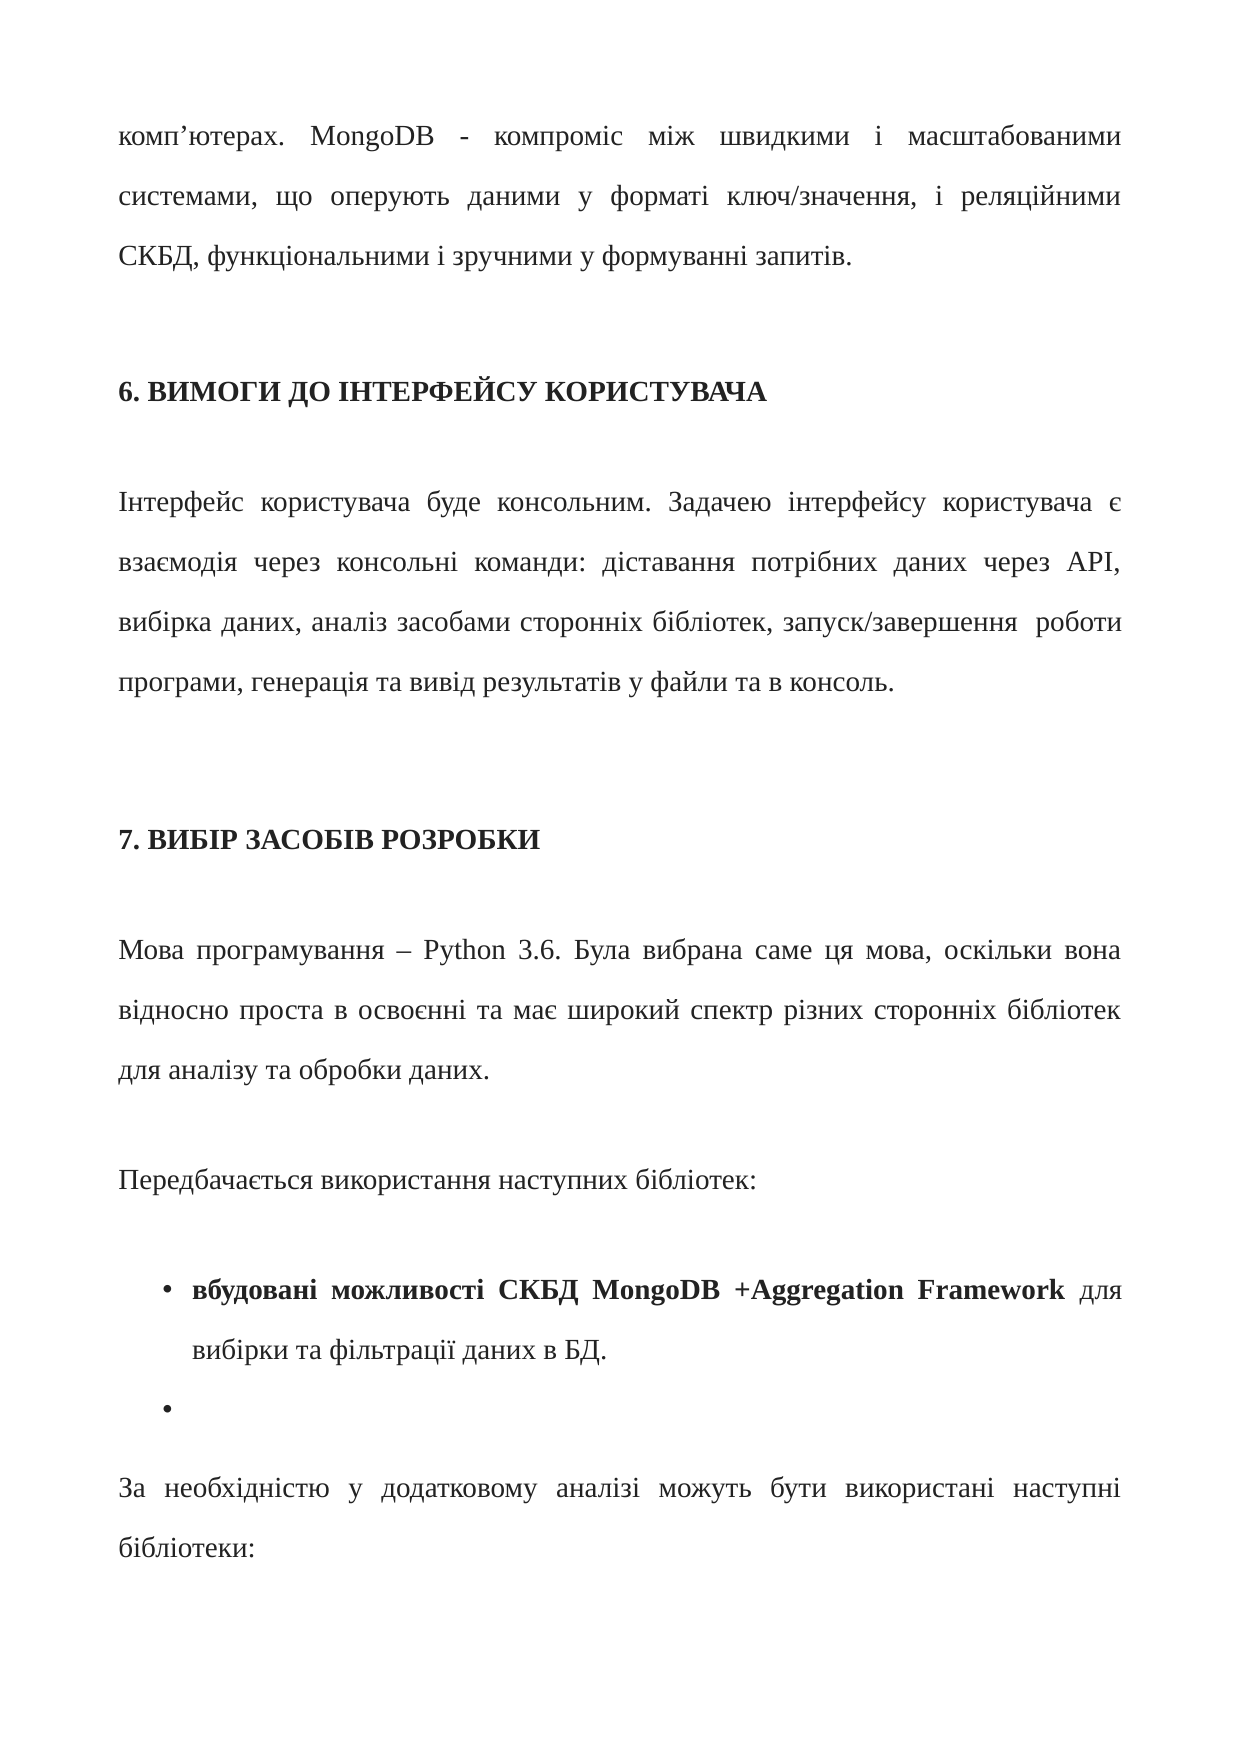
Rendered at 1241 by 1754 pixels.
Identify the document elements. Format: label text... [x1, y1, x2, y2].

text Передбачається використання наступних бібліотек: [118, 1162, 1122, 1196]
text комп’ютерах. MongoDB - компроміс між швидкими і масштабованими системами, що оперують даними у форматі ключ/значення, і реляційними СКБД, функціональними і зручними у формуванні запитів. [118, 118, 1122, 272]
text Інтерфейс користувача буде консольним. Задачею інтерфейсу користувача є взаємодія через консольні команди: діставання потрібних даних через API, вибірка даних, аналіз засобами сторонніх бібліотек, запуск/завершення роботи програми, генерація та вивід результатів у файли та в консоль. [118, 484, 1122, 698]
text 7. ВИБІР ЗАСОБІВ РОЗРОБКИ [118, 822, 1122, 856]
text 6. ВИМОГИ ДО ІНТЕРФЕЙСУ КОРИСТУВАЧА [118, 374, 1122, 408]
text Мова програмування – Python 3.6. Була вибрана саме ця мова, оскільки вона відносно проста в освоєнні та має широкий спектр різних сторонніх бібліотек для аналізу та обробки даних. [118, 932, 1122, 1086]
list вбудовані можливості СКБД MongoDB +Aggregation Framework для вибірки та фільтрації даних в БД. [162, 1272, 1122, 1366]
text За необхідністю у додатковому аналізі можуть бути використані наступні бібліотеки: [118, 1471, 1122, 1564]
